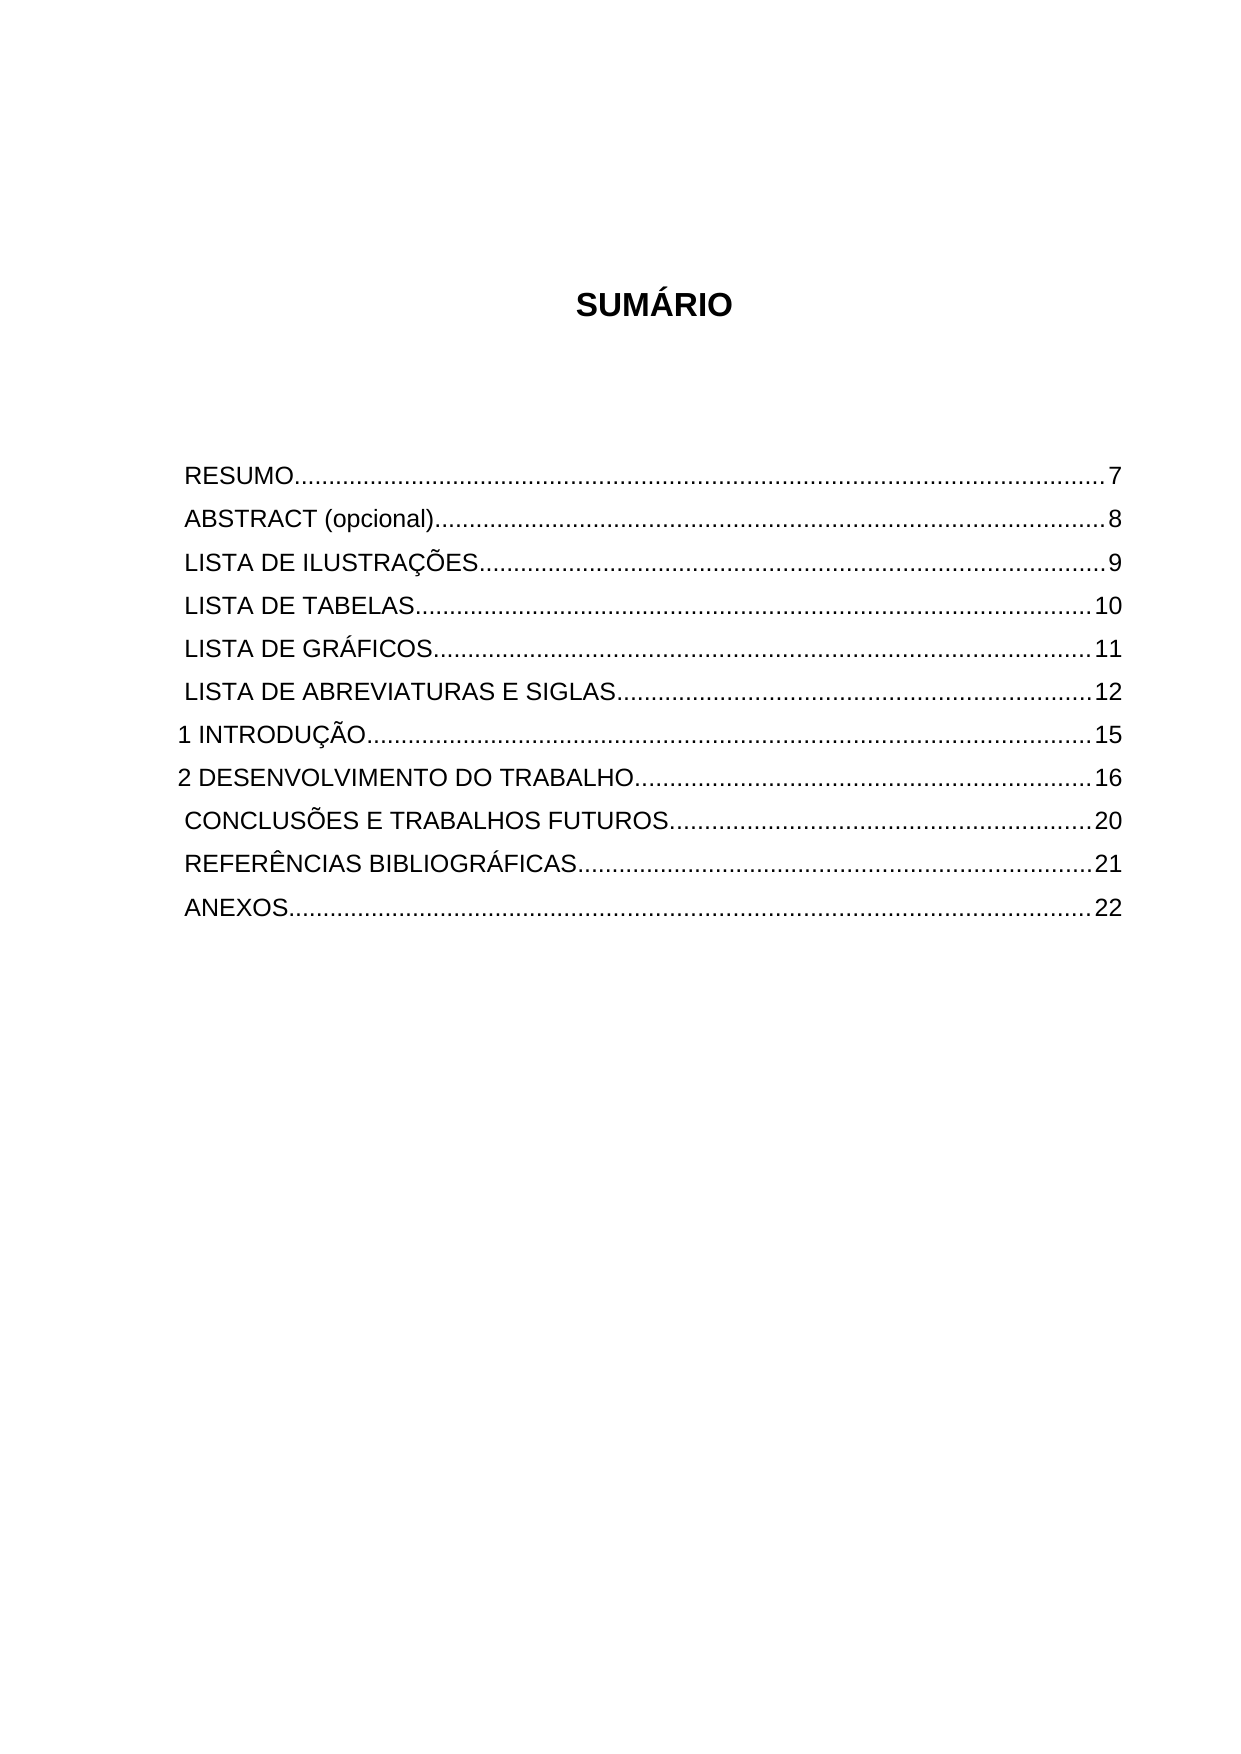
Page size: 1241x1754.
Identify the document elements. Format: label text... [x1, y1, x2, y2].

text REFERÊNCIAS BIBLIOGRÁFICAS 21 [177, 849, 1122, 878]
text LISTA DE ILUSTRAÇÕES 9 [177, 547, 1122, 576]
text RESUMO 7 [177, 461, 1122, 490]
text 1 INTRODUÇÃO 15 [177, 720, 1122, 749]
text SUMÁRIO [177, 286, 1122, 324]
text CONCLUSÕES E TRABALHOS FUTUROS 20 [177, 806, 1122, 835]
text LISTA DE TABELAS 10 [177, 591, 1122, 619]
text LISTA DE ABREVIATURAS E SIGLAS 12 [177, 677, 1122, 706]
text 2 DESENVOLVIMENTO DO TRABALHO 16 [177, 763, 1122, 792]
text ABSTRACT (opcional) 8 [177, 504, 1122, 533]
text ANEXOS 22 [177, 892, 1122, 921]
text LISTA DE GRÁFICOS 11 [177, 634, 1122, 662]
